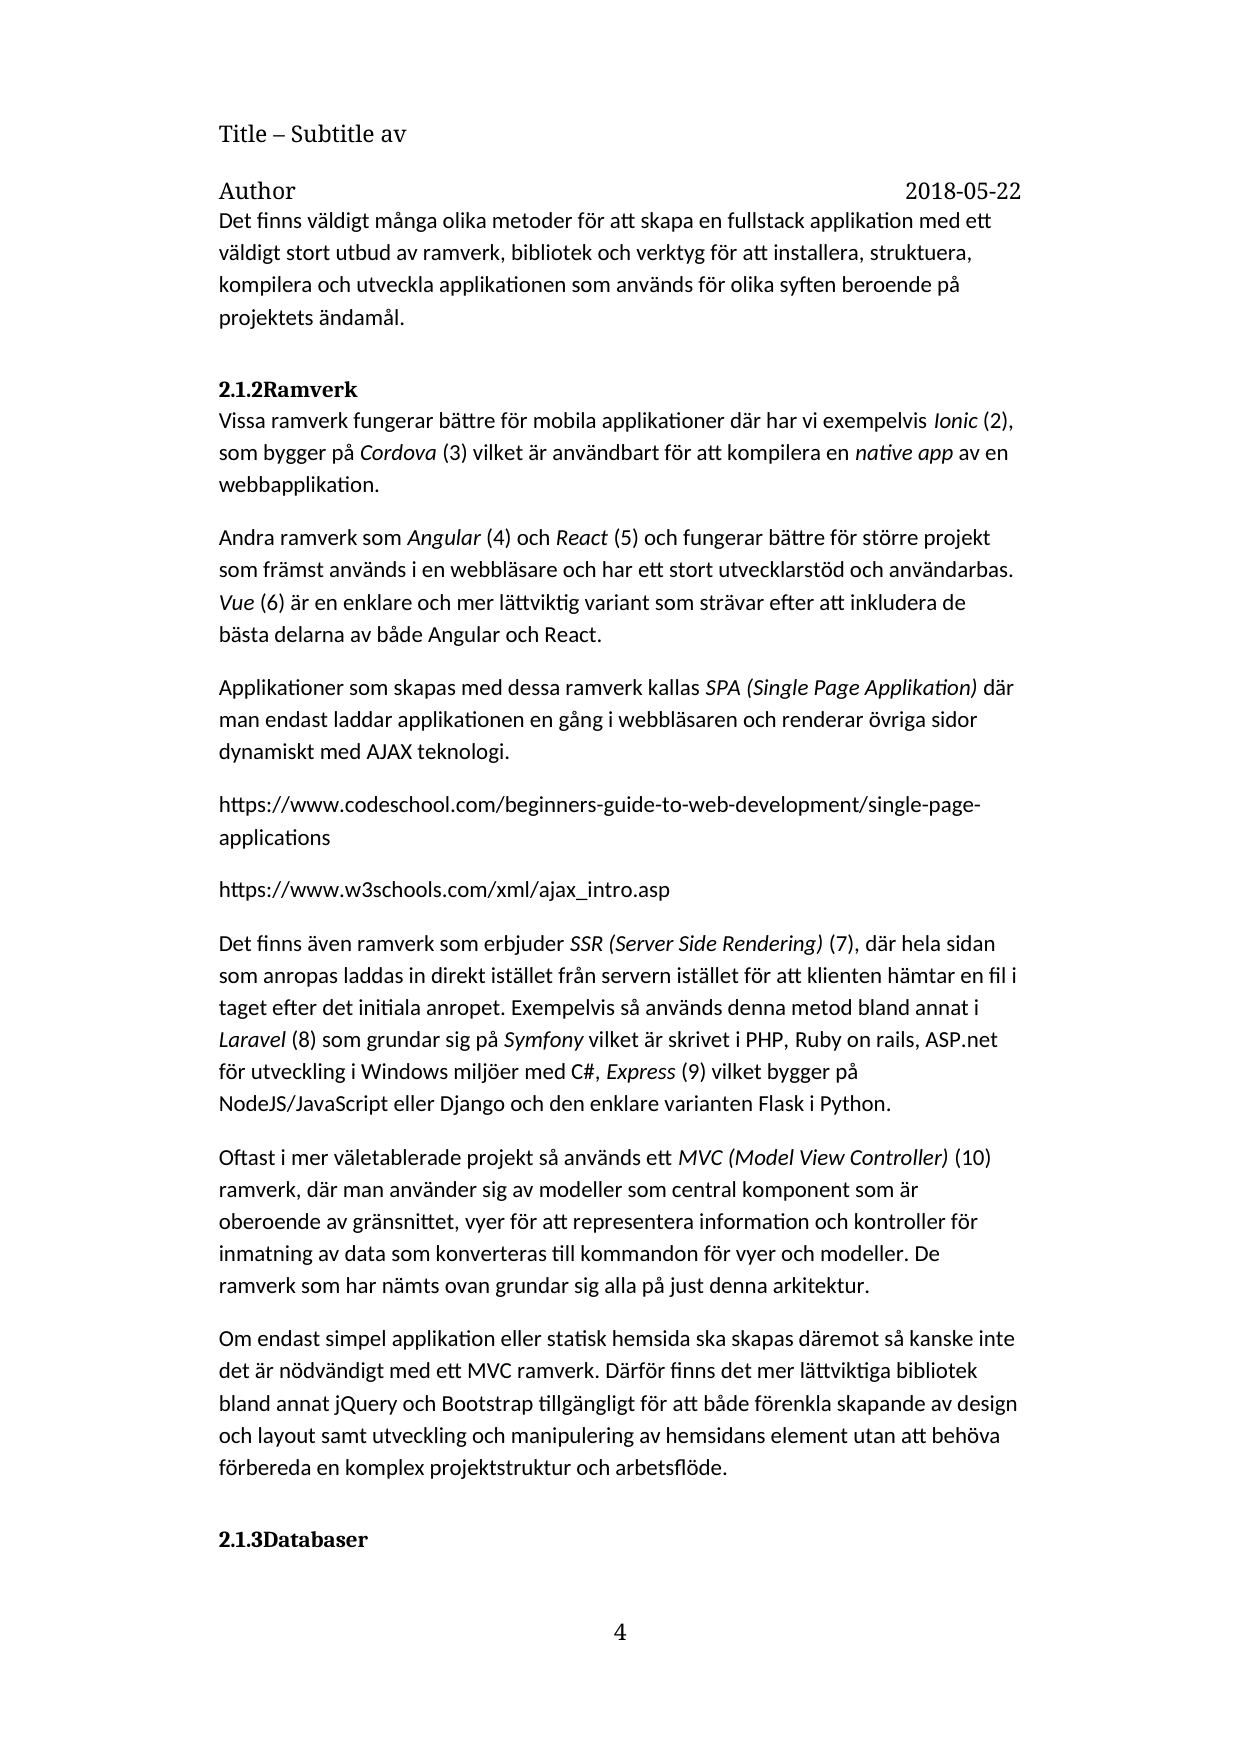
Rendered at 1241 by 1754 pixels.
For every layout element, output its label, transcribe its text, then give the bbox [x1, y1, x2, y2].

subtitle Databaser [218, 1527, 1022, 1553]
text https://www.codeschool.com/beginners-guide-to-web-development/single-page-applications [218, 790, 1022, 851]
text Det finns väldigt många olika metoder för att skapa en fullstack applikation med ett väldigt stort utbud av ramverk, bibliotek och verktyg för att installera, struktuera, kompilera och utveckla applikationen som används för olika syften beroende på projektets ändamål. [218, 206, 1022, 331]
subtitle Ramverk [218, 377, 1022, 403]
text Andra ramverk som Angular (4) och React (5) och fungerar bättre för större projekt som främst används i en webbläsare och har ett stort utvecklarstöd och användarbas. Vue (6) är en enklare och mer lättviktig variant som strävar efter att inkludera de bästa delarna av både Angular och React. [218, 523, 1022, 648]
text Vissa ramverk fungerar bättre för mobila applikationer där har vi exempelvis Ionic (2), som bygger på Cordova (3) vilket är användbart för att kompilera en native app av en webbapplikation. [218, 406, 1022, 498]
text Om endast simpel applikation eller statisk hemsida ska skapas däremot så kanske inte det är nödvändigt med ett MVC ramverk. Därför finns det mer lättviktiga bibliotek bland annat jQuery och Bootstrap tillgängligt för att både förenkla skapande av design och layout samt utveckling och manipulering av hemsidans element utan att behöva förbereda en komplex projektstruktur och arbetsflöde. [218, 1324, 1022, 1481]
text Oftast i mer väletablerade projekt så används ett MVC (Model View Controller) (10) ramverk, där man använder sig av modeller som central komponent som är oberoende av gränsnittet, vyer för att representera information och kontroller för inmatning av data som konverteras till kommandon för vyer och modeller. De ramverk som har nämts ovan grundar sig alla på just denna arkitektur. [218, 1143, 1022, 1299]
text Applikationer som skapas med dessa ramverk kallas SPA (Single Page Applikation) där man endast laddar applikationen en gång i webbläsaren och renderar övriga sidor dynamiskt med AJAX teknologi. [218, 673, 1022, 765]
text Det finns även ramverk som erbjuder SSR (Server Side Rendering) (7), där hela sidan som anropas laddas in direkt istället från servern istället för att klienten hämtar en fil i taget efter det initiala anropet. Exempelvis så används denna metod bland annat i Laravel (8) som grundar sig på Symfony vilket är skrivet i PHP, Ruby on rails, ASP.net för utveckling i Windows miljöer med C#, Express (9) vilket bygger på NodeJS/JavaScript eller Django och den enklare varianten Flask i Python. [218, 929, 1022, 1118]
text https://www.w3schools.com/xml/ajax_intro.asp [218, 876, 1022, 904]
